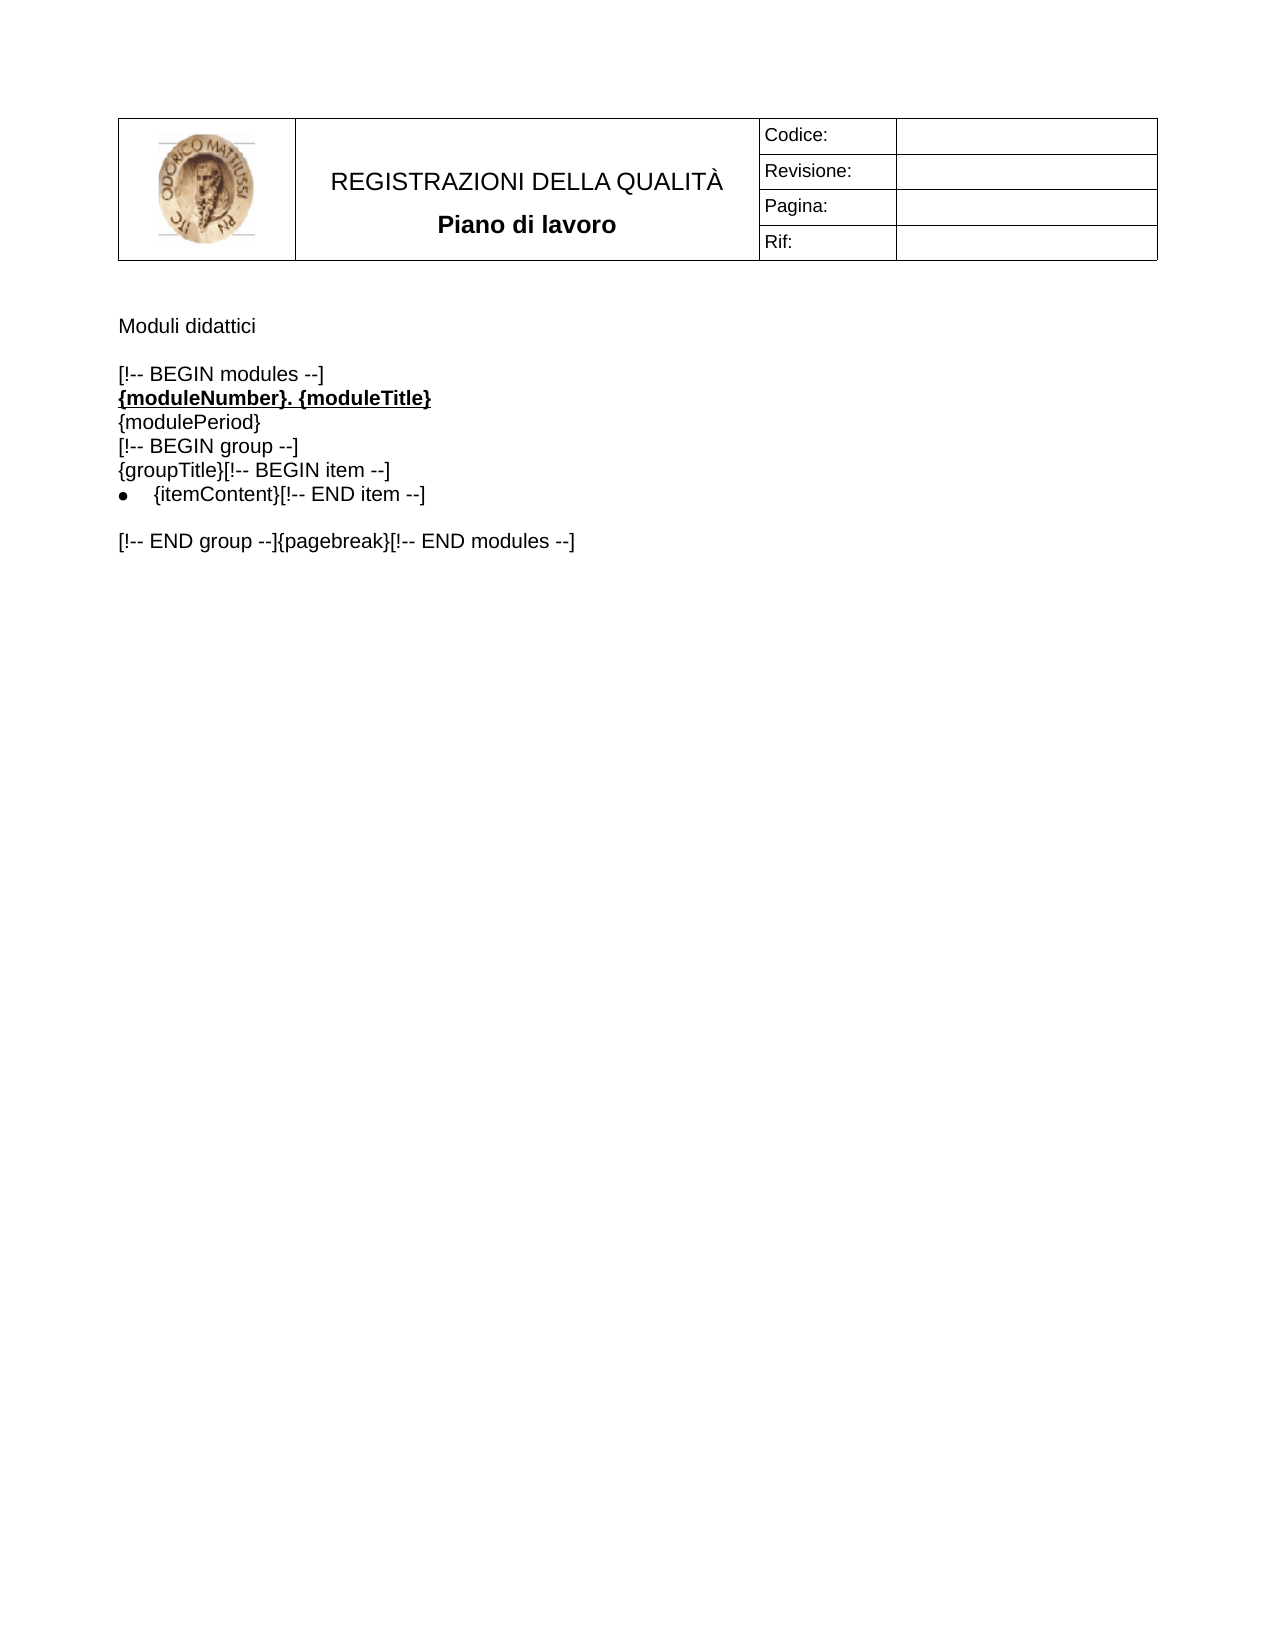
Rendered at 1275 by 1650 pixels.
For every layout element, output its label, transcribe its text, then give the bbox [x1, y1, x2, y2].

text [!-- END group --]{pagebreak}[!-- END modules --] [118, 529, 1157, 553]
text {modulePeriod} [118, 409, 1157, 433]
text [!-- BEGIN modules --] [118, 362, 1157, 386]
text  {itemContent}[!-- END item --] [118, 481, 1157, 505]
text {moduleNumber}. {moduleTitle} [118, 386, 1157, 409]
text [!-- BEGIN group --] [118, 433, 1157, 457]
picture [158, 133, 255, 248]
text {groupTitle}[!-- BEGIN item --] [118, 457, 1157, 481]
text Moduli didattici [118, 314, 1157, 338]
